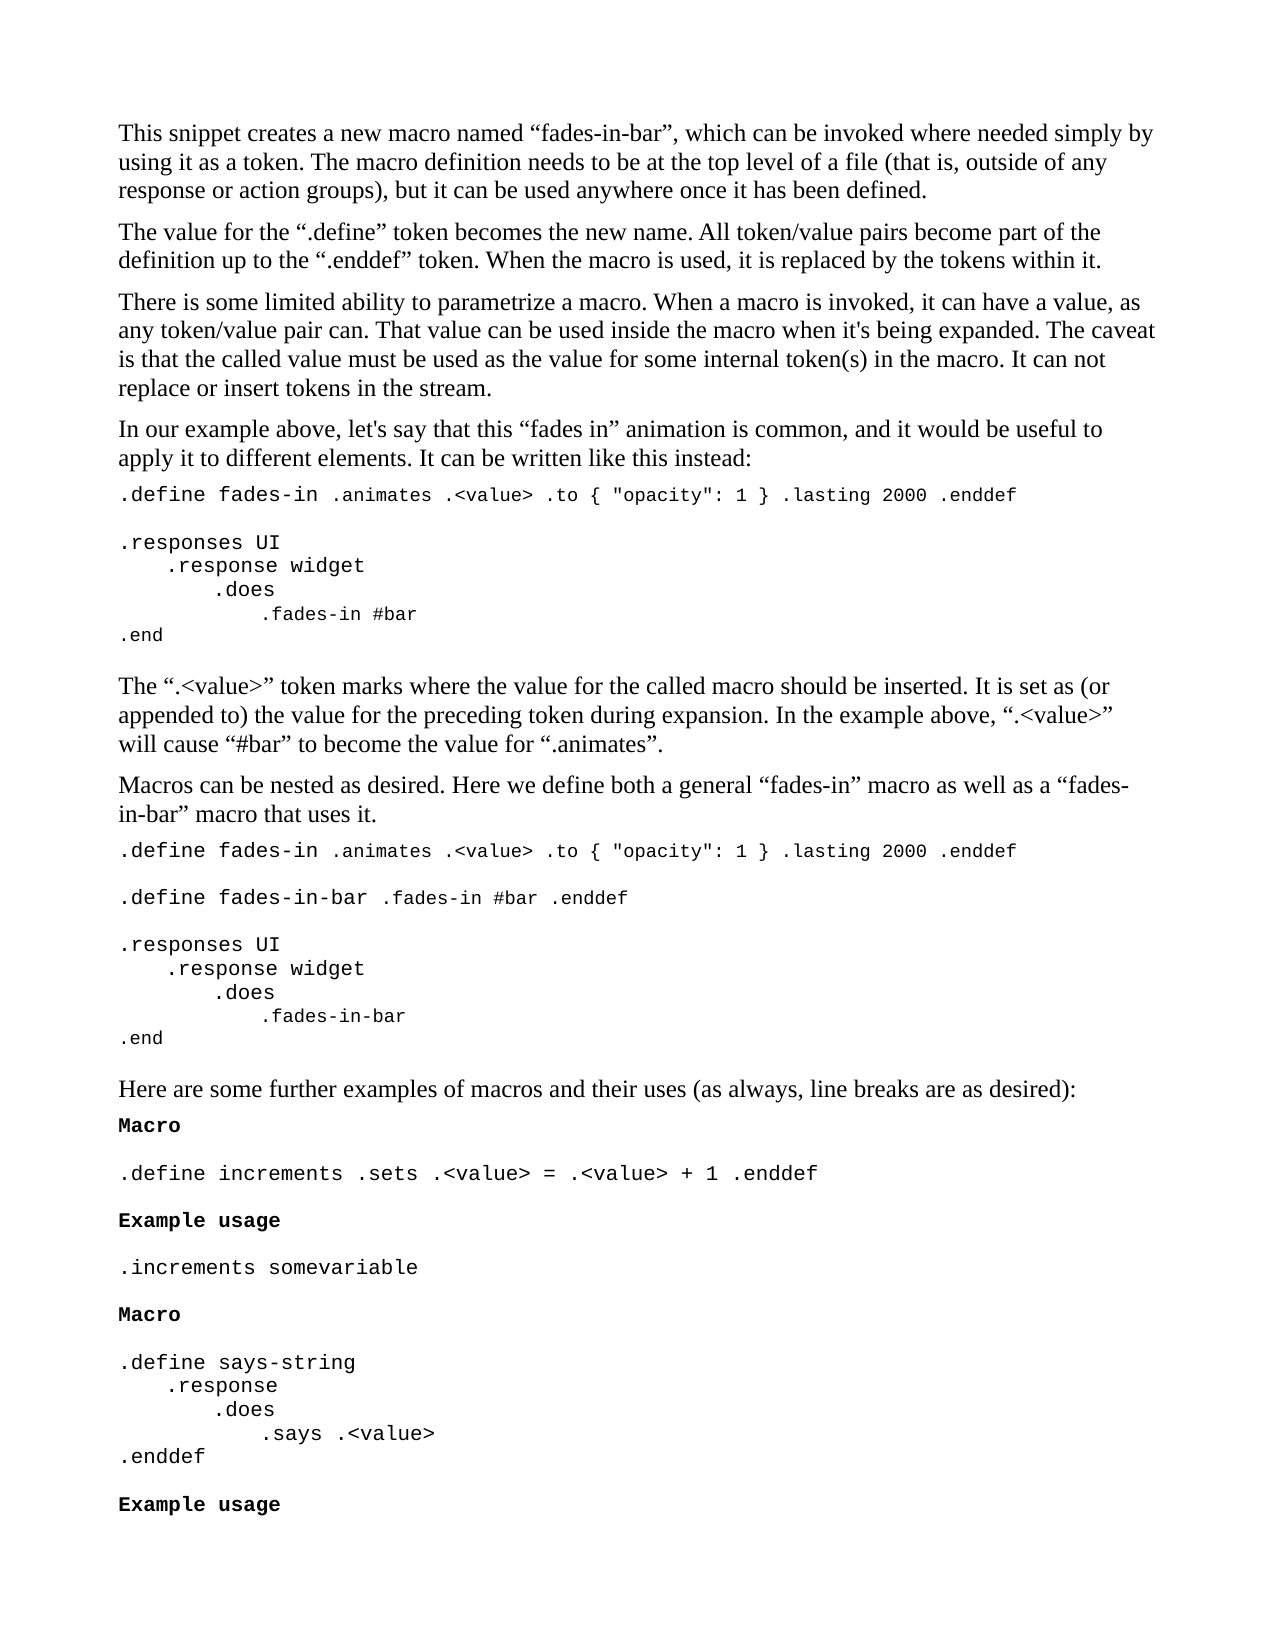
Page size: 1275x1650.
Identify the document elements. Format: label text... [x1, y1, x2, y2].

text .does [118, 1399, 1157, 1423]
text .fades-in-bar [118, 1005, 1157, 1029]
text Here are some further examples of macros and their uses (as always, line breaks are as desired): [118, 1074, 1157, 1103]
text .responses UI [118, 532, 1157, 555]
text .increments somevariable [118, 1257, 1157, 1281]
text .says .<value> [118, 1423, 1157, 1446]
text .fades-in #bar [118, 603, 1157, 626]
text Macro [118, 1304, 1157, 1328]
text .define fades-in-bar .fades-in #bar .enddef [118, 887, 1157, 911]
text The “.<value>” token marks where the value for the called macro should be inserted. It is set as (or appended to) the value for the preceding token during expansion. In the example above, “.<value>” will cause “#bar” to become the value for “.animates”. [118, 671, 1157, 757]
text .end [118, 626, 1157, 647]
text .define increments .sets .<value> = .<value> + 1 .enddef [118, 1162, 1157, 1186]
text .responses UI [118, 934, 1157, 958]
text .does [118, 579, 1157, 603]
text .end [118, 1029, 1157, 1050]
text Example usage [118, 1493, 1157, 1517]
text Example usage [118, 1210, 1157, 1233]
text .response widget [118, 958, 1157, 982]
text .define fades-in .animates .<value> .to { "opacity": 1 } .lasting 2000 .enddef [118, 484, 1157, 508]
text .define fades-in .animates .<value> .to { "opacity": 1 } .lasting 2000 .enddef [118, 840, 1157, 863]
text .enddef [118, 1446, 1157, 1470]
text .does [118, 982, 1157, 1005]
text .response widget [118, 555, 1157, 579]
text .response [118, 1375, 1157, 1399]
text Macros can be nested as desired. Here we define both a general “fades-in” macro as well as a “fades-in-bar” macro that uses it. [118, 770, 1157, 827]
text In our example above, let's say that this “fades in” animation is common, and it would be useful to apply it to different elements. It can be written like this instead: [118, 414, 1157, 472]
text .define says-string [118, 1352, 1157, 1375]
text This snippet creates a new macro named “fades-in-bar”, which can be invoked where needed simply by using it as a token. The macro definition needs to be at the top level of a file (that is, outside of any response or action groups), but it can be used anywhere once it has been defined. [118, 118, 1157, 204]
text The value for the “.define” token becomes the new name. All token/value pairs become part of the definition up to the “.enddef” token. When the macro is used, it is replaced by the tokens within it. [118, 217, 1157, 274]
text There is some limited ability to parametrize a macro. When a macro is invoked, it can have a value, as any token/value pair can. That value can be used inside the macro when it's being expanded. The caveat is that the called value must be used as the value for some internal token(s) in the macro. It can not replace or insert tokens in the stream. [118, 287, 1157, 402]
text Macro [118, 1115, 1157, 1139]
